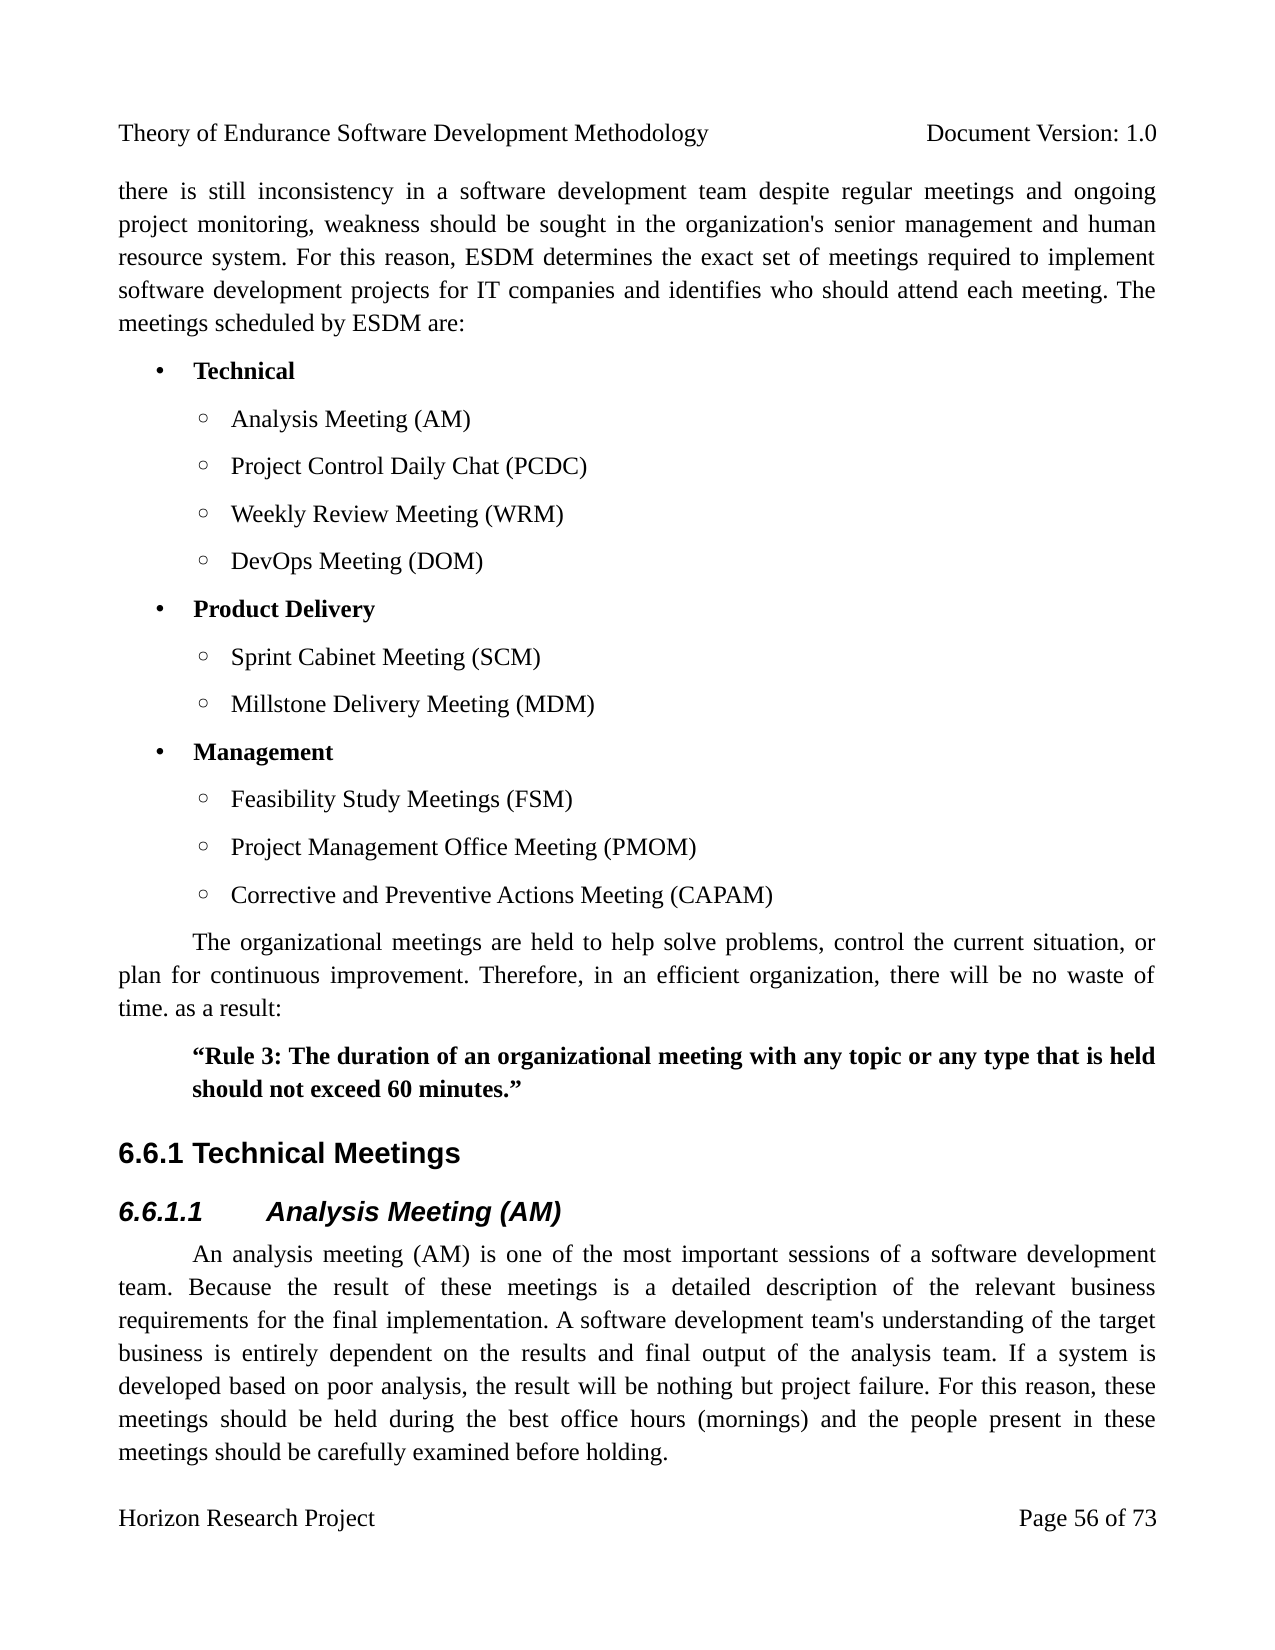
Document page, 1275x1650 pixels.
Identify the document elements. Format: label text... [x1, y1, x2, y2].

subtitle Analysis Meeting (AM) [118, 1195, 1157, 1227]
list Millstone Delivery Meeting (MDM) [193, 689, 1157, 718]
list Management [156, 737, 1157, 766]
text The organizational meetings are held to help solve problems, control the current situation, or plan for continuous improvement. Therefore, in an efficient organization, there will be no waste of time. as a result: [118, 927, 1157, 1022]
list Feasibility Study Meetings (FSM) [193, 784, 1157, 813]
list Analysis Meeting (AM) [193, 404, 1157, 432]
text there is still inconsistency in a software development team despite regular meetings and ongoing project monitoring, weakness should be sought in the organization's senior management and human resource system. For this reason, ESDM determines the exact set of meetings required to implement software development projects for IT companies and identifies who should attend each meeting. The meetings scheduled by ESDM are: [118, 176, 1157, 337]
list Project Management Office Meeting (PMOM) [193, 832, 1157, 861]
list Weekly Review Meeting (WRM) [193, 499, 1157, 528]
list Sprint Cabinet Meeting (SCM) [193, 642, 1157, 670]
list Corrective and Preventive Actions Meeting (CAPAM) [193, 880, 1157, 908]
list DevOps Meeting (DOM) [193, 546, 1157, 575]
list Project Control Daily Chat (PCDC) [193, 451, 1157, 480]
text An analysis ‌meeting (AM) is one of the most important sessions of a software development team. Because the result of these meetings is a detailed description of the relevant business requirements for the final implementation. A software development team's understanding of the target business is entirely dependent on the results and final output of the analysis team. If a system is developed based on poor analysis, the result will be nothing but project failure. For this reason, these meetings should be held during the best office hours (mornings) and the people present in these meetings should be carefully examined before holding. [118, 1239, 1157, 1466]
list Product Delivery [156, 594, 1157, 623]
list Technical [156, 356, 1157, 385]
text “Rule 3: The duration of an organizational meeting with any topic or any type that is held should not exceed 60 minutes.” [192, 1041, 1157, 1103]
subtitle Technical Meetings [118, 1136, 1157, 1170]
